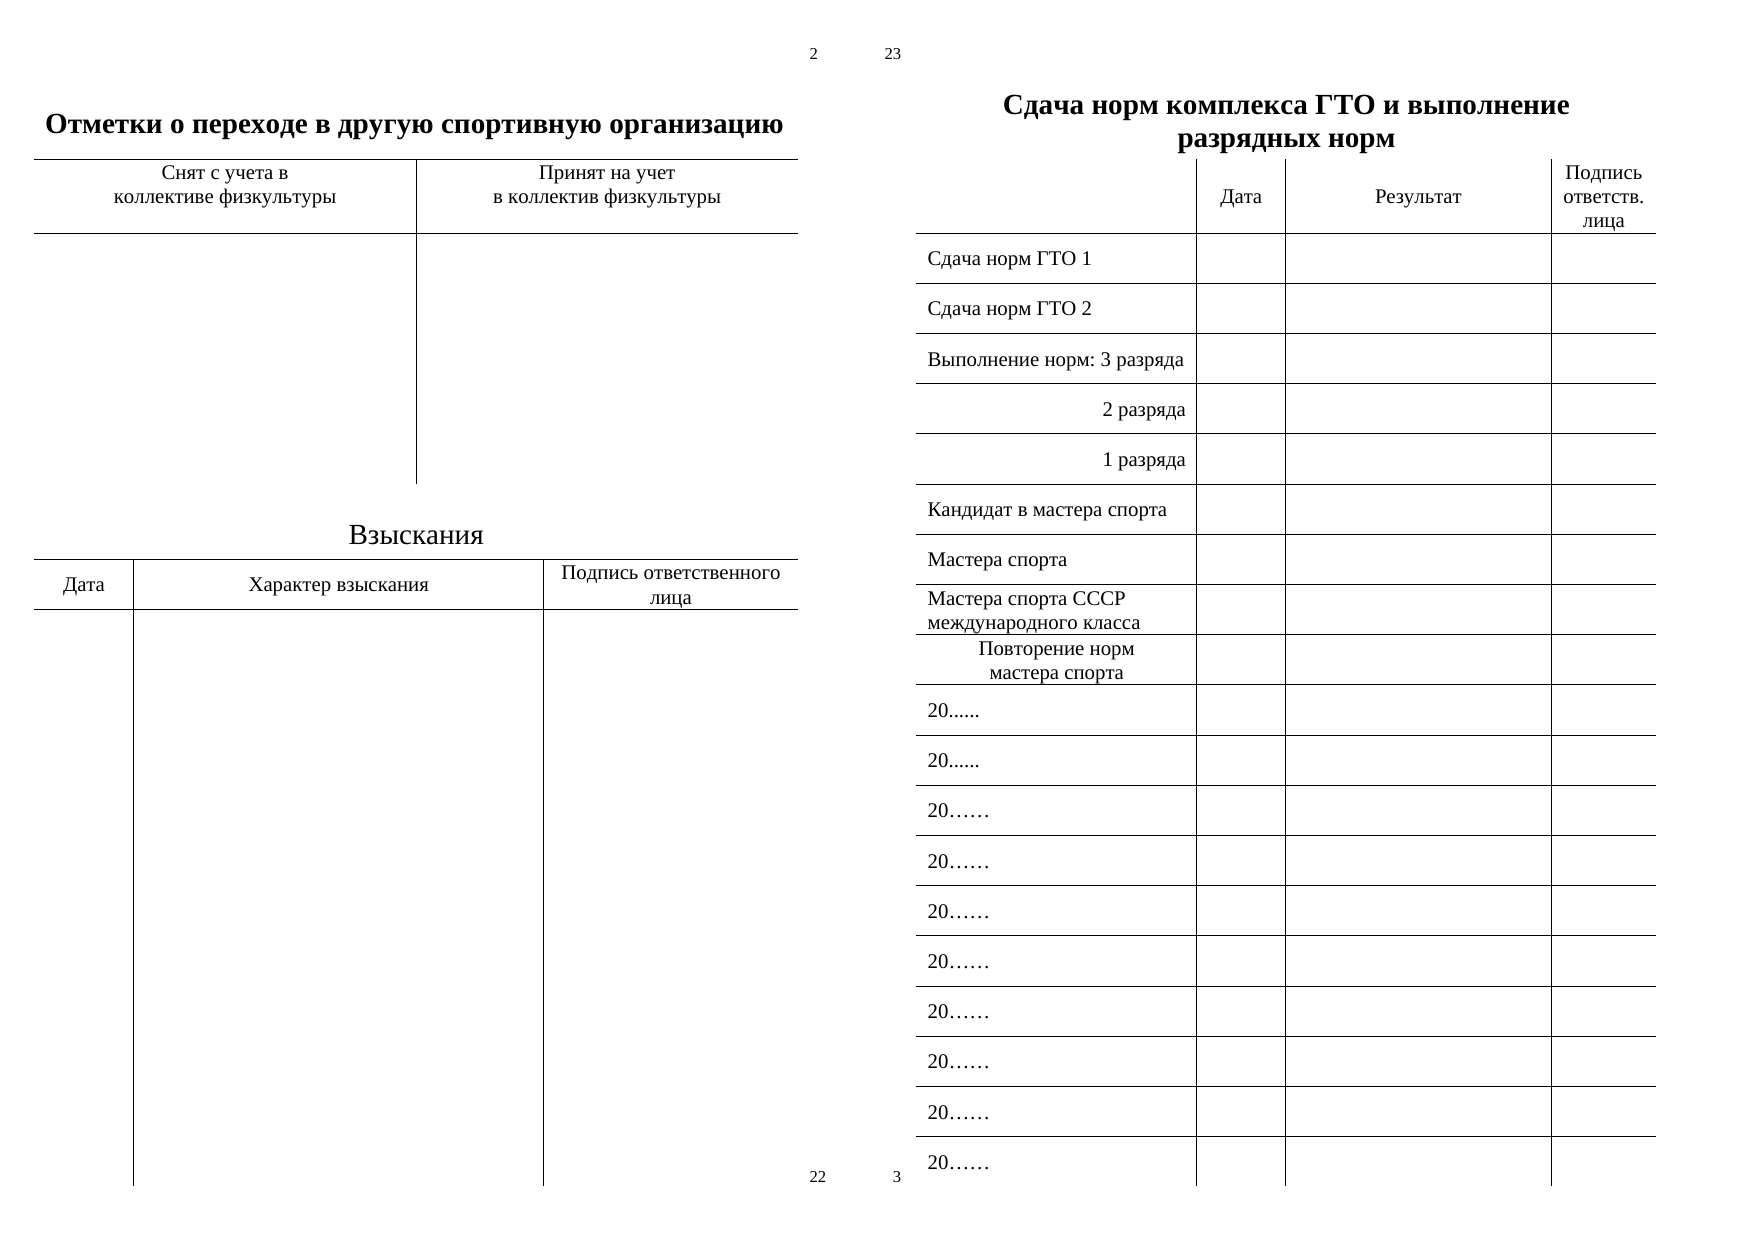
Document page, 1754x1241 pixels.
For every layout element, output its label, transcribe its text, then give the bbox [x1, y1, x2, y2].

table_cell [798, 408, 916, 433]
table_cell [798, 1086, 916, 1111]
table_cell [134, 610, 543, 634]
table_cell [798, 609, 916, 634]
table_cell [34, 408, 416, 433]
table_cell [134, 910, 543, 935]
table_cell [798, 358, 916, 383]
table_cell [1286, 585, 1551, 634]
table_cell [798, 333, 916, 358]
table_cell [417, 283, 798, 308]
table_cell [798, 785, 916, 810]
table_cell Дата [1197, 159, 1285, 232]
table_cell [1286, 334, 1551, 383]
table_cell лица [544, 584, 798, 609]
table_cell [544, 860, 798, 885]
table_cell [798, 1061, 916, 1086]
table_cell [798, 233, 916, 258]
table_cell [134, 1086, 543, 1111]
table_cell [134, 735, 543, 760]
table_cell [417, 258, 798, 283]
table_cell коллективе физкультуры [34, 184, 416, 232]
table_cell [544, 1086, 798, 1111]
table_cell [34, 484, 798, 509]
table_cell [34, 885, 133, 910]
table_cell [544, 1136, 798, 1161]
table_cell [134, 986, 543, 1011]
table_cell [798, 484, 916, 509]
table_cell [544, 1036, 798, 1061]
table_cell [798, 1111, 916, 1136]
table_cell [544, 1011, 798, 1036]
table_cell [1286, 1137, 1551, 1186]
table_cell [1552, 886, 1656, 935]
table_cell [34, 1061, 133, 1086]
table_cell 2 разряда [916, 384, 1196, 433]
table_cell [544, 961, 798, 986]
table_header Отметки о переходе в другую спортивную организацию [34, 87, 798, 159]
table_cell 1 разряда [916, 434, 1196, 483]
table_cell 20…… [916, 786, 1196, 835]
table_cell [417, 333, 798, 358]
table_cell [544, 760, 798, 785]
table_cell [134, 785, 543, 810]
table_cell [417, 383, 798, 408]
table_cell [417, 358, 798, 383]
table_cell [1286, 535, 1551, 584]
table_cell [34, 659, 133, 684]
table_cell [916, 159, 1196, 232]
table_cell [798, 1011, 916, 1036]
table_cell [1197, 434, 1285, 483]
table_cell 20…… [916, 987, 1196, 1036]
table_cell Сдача норм ГТО 1 [916, 234, 1196, 283]
table_cell [798, 111, 916, 135]
table_cell [1197, 384, 1285, 433]
table_cell [134, 835, 543, 860]
table_cell 22 3 [798, 1161, 916, 1186]
table_cell [1286, 1087, 1551, 1136]
table_cell [798, 910, 916, 935]
table_cell [1286, 736, 1551, 785]
table_cell [134, 1161, 543, 1186]
table_cell [798, 684, 916, 709]
table_cell [1197, 736, 1285, 785]
table_cell [798, 1036, 916, 1061]
table_cell [34, 234, 416, 258]
table_cell [544, 1111, 798, 1136]
table_cell в коллектив физкультуры [417, 184, 798, 232]
table_cell [798, 559, 916, 584]
table_cell [134, 810, 543, 835]
table_cell [1286, 685, 1551, 734]
table_cell [34, 634, 133, 659]
table_cell [1286, 485, 1551, 534]
table_cell [544, 785, 798, 810]
table_cell [1197, 1137, 1285, 1186]
table_cell [1552, 736, 1656, 785]
table_cell [798, 135, 916, 159]
table_cell [134, 885, 543, 910]
table_cell [1286, 1037, 1551, 1086]
table_cell [1286, 635, 1551, 684]
table_cell [798, 885, 916, 910]
table_cell [34, 835, 133, 860]
table_cell 2 23 [798, 39, 916, 63]
table_cell [798, 184, 916, 232]
table_cell [1552, 1137, 1656, 1186]
table_cell [34, 308, 416, 333]
table_cell [798, 659, 916, 684]
table_cell Взыскания [34, 509, 798, 559]
table_cell [1552, 1037, 1656, 1086]
table_cell [134, 1111, 543, 1136]
table_cell [544, 1061, 798, 1086]
table_cell 20...... [916, 736, 1196, 785]
table_cell [134, 961, 543, 986]
table_cell [544, 735, 798, 760]
table_cell [1286, 936, 1551, 986]
table_cell [34, 283, 416, 308]
table_cell [134, 760, 543, 785]
table_cell [34, 610, 133, 634]
table_cell Дата [34, 560, 133, 609]
table_cell [544, 910, 798, 935]
table_cell [1197, 585, 1285, 634]
table_cell 20…… [916, 1037, 1196, 1086]
table_cell [1197, 786, 1285, 835]
table_cell [134, 1036, 543, 1061]
table_cell [417, 433, 798, 458]
table_cell [1552, 334, 1656, 383]
table_cell [417, 234, 798, 258]
table_cell Подпись ответственного [544, 560, 798, 584]
table_cell [1197, 535, 1285, 584]
table_cell [544, 1161, 798, 1186]
table_cell [1197, 1037, 1285, 1086]
table_cell [34, 383, 416, 408]
table_cell [1197, 936, 1285, 986]
table_cell Сдача норм ГТО 2 [916, 284, 1196, 333]
table_cell [134, 659, 543, 684]
table_cell Результат [1286, 159, 1551, 232]
table_cell [34, 760, 133, 785]
table_cell [34, 1136, 133, 1161]
table_cell [134, 935, 543, 961]
table_header [798, 87, 916, 111]
table_cell Мастера спорта СССР международного класса [916, 585, 1196, 634]
table_cell [1286, 886, 1551, 935]
table_cell [1197, 234, 1285, 283]
table_cell [544, 935, 798, 961]
table_cell [544, 634, 798, 659]
table_cell [544, 610, 798, 634]
table_cell [1197, 284, 1285, 333]
table_cell [1552, 635, 1656, 684]
table_cell Мастера спорта [916, 535, 1196, 584]
table_cell [1197, 886, 1285, 935]
table_cell [798, 534, 916, 559]
table_cell [134, 710, 543, 734]
table_cell [34, 333, 416, 358]
table_cell [1197, 1087, 1285, 1136]
table_cell [544, 835, 798, 860]
table_cell [34, 785, 133, 810]
table_cell [34, 961, 133, 986]
table_cell Выполнение норм: 3 разряда [916, 334, 1196, 383]
table_cell [1552, 485, 1656, 534]
table_cell [1552, 585, 1656, 634]
table_cell [134, 1136, 543, 1161]
table_cell [798, 835, 916, 860]
table_cell [417, 408, 798, 433]
table_cell [798, 283, 916, 308]
table_cell [34, 810, 133, 835]
table_cell 20...... [916, 685, 1196, 734]
table_cell 20…… [916, 1137, 1196, 1186]
table_cell [544, 885, 798, 910]
table_cell [134, 1061, 543, 1086]
table_cell [1286, 786, 1551, 835]
table_cell [34, 433, 416, 458]
table_cell [34, 735, 133, 760]
table_cell 20…… [916, 836, 1196, 885]
table_cell [798, 935, 916, 961]
table_cell Кандидат в мастера спорта [916, 485, 1196, 534]
table_cell [544, 986, 798, 1011]
table_cell [798, 308, 916, 333]
table_cell [544, 810, 798, 835]
table_cell [34, 1036, 133, 1061]
table_cell [916, 39, 1656, 63]
table_cell [34, 986, 133, 1011]
table_cell [417, 459, 798, 483]
table_cell [798, 1136, 916, 1161]
table_cell [1286, 384, 1551, 433]
table_cell [34, 910, 133, 935]
table_cell [1552, 384, 1656, 433]
table_cell [1552, 987, 1656, 1036]
table_cell [798, 860, 916, 885]
table_cell [1552, 836, 1656, 885]
table_cell [798, 459, 916, 483]
table_cell [798, 810, 916, 835]
table_cell [1197, 836, 1285, 885]
table_cell [798, 634, 916, 659]
table_cell [1552, 434, 1656, 483]
table_cell [34, 684, 133, 709]
table_cell [798, 509, 916, 534]
table_cell [34, 1011, 133, 1036]
table_cell [798, 258, 916, 283]
table_cell [798, 760, 916, 785]
table_cell [798, 159, 916, 184]
table_cell [34, 1111, 133, 1136]
table_cell [134, 860, 543, 885]
table_cell [544, 659, 798, 684]
table_cell [34, 935, 133, 961]
table_cell [1197, 635, 1285, 684]
table_cell [34, 1161, 133, 1186]
table_cell [1286, 434, 1551, 483]
table_cell [798, 735, 916, 760]
table_cell [798, 584, 916, 609]
table_cell [1552, 786, 1656, 835]
table_cell Подпись ответств. лица [1552, 159, 1656, 232]
table_cell [34, 358, 416, 383]
table_cell [134, 684, 543, 709]
table_cell [1197, 987, 1285, 1036]
table_cell [34, 39, 798, 63]
table_cell [34, 258, 416, 283]
table_cell [34, 860, 133, 885]
table_cell [1552, 284, 1656, 333]
table_cell [1197, 334, 1285, 383]
table_cell [134, 634, 543, 659]
table_cell [417, 308, 798, 333]
table_cell [798, 710, 916, 734]
table_cell [1552, 234, 1656, 283]
table_cell [1552, 936, 1656, 986]
table_cell [1197, 485, 1285, 534]
table_cell [1552, 685, 1656, 734]
table_cell [798, 433, 916, 458]
table_cell [798, 383, 916, 408]
table_cell Повторение норм мастера спорта [916, 635, 1196, 684]
table_cell [544, 684, 798, 709]
table_cell [34, 459, 416, 483]
table_cell [1286, 987, 1551, 1036]
table_cell Снят с учета в [34, 160, 416, 184]
table_cell [1286, 234, 1551, 283]
table_cell [34, 710, 133, 734]
table_cell [1286, 836, 1551, 885]
table_cell [134, 1011, 543, 1036]
table_cell [1552, 535, 1656, 584]
table_cell [34, 1086, 133, 1111]
table_cell [798, 961, 916, 986]
table_cell Принят на учет [417, 160, 798, 184]
table_cell [1286, 284, 1551, 333]
table_cell [1197, 685, 1285, 734]
table_cell [1552, 1087, 1656, 1136]
table_cell 20…… [916, 936, 1196, 986]
table_cell [798, 986, 916, 1011]
table_cell Характер взыскания [134, 560, 543, 609]
table_cell [544, 710, 798, 734]
table_cell 20…… [916, 886, 1196, 935]
table_header Сдача норм комплекса ГТО и выполнение разрядных норм [916, 87, 1656, 159]
table_cell 20…… [916, 1087, 1196, 1136]
